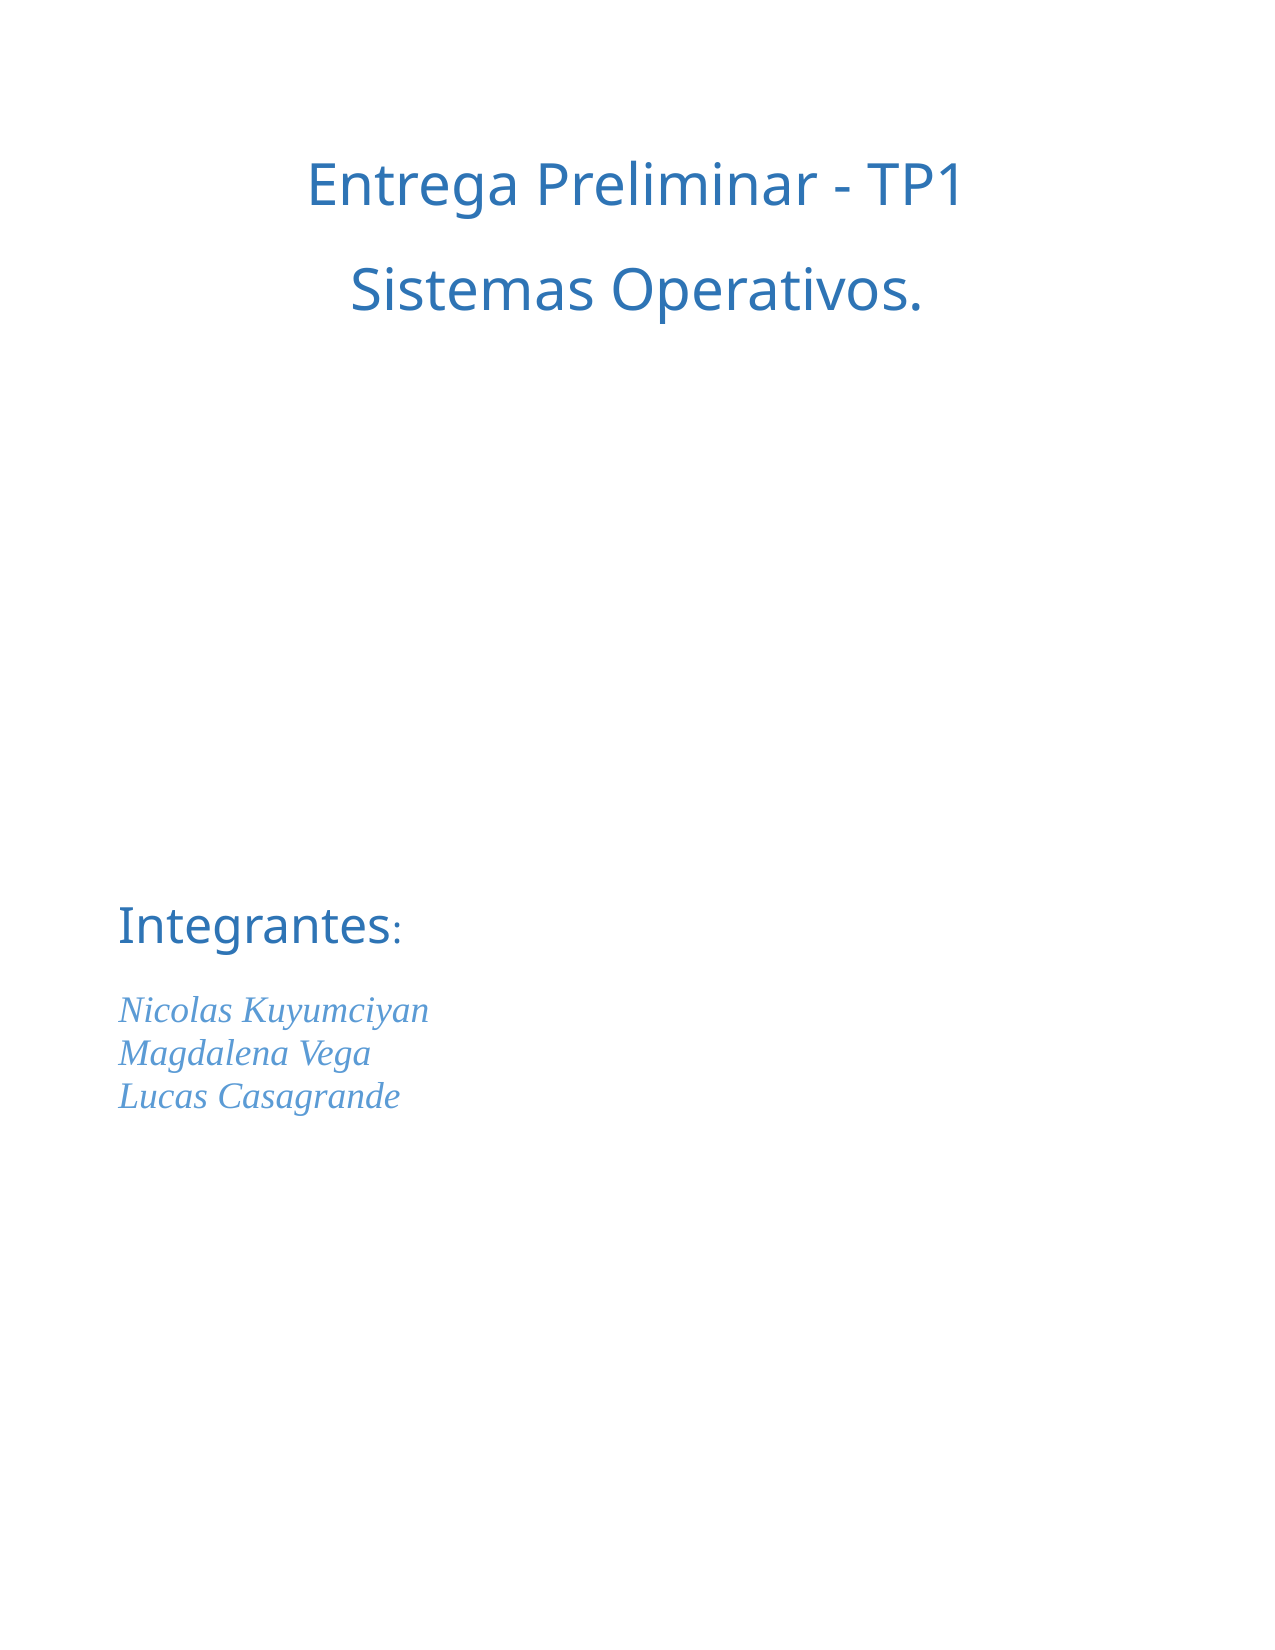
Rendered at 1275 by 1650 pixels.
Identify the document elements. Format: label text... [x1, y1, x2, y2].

subtitle Sistemas Operativos. [118, 248, 1157, 327]
subtitle Entrega Preliminar - TP1 [118, 143, 1157, 223]
text Nicolas Kuyumciyan [118, 987, 1157, 1030]
text Magdalena Vega [118, 1030, 1157, 1073]
subtitle Integrantes: [118, 890, 1157, 958]
text Lucas Casagrande [118, 1073, 1157, 1117]
